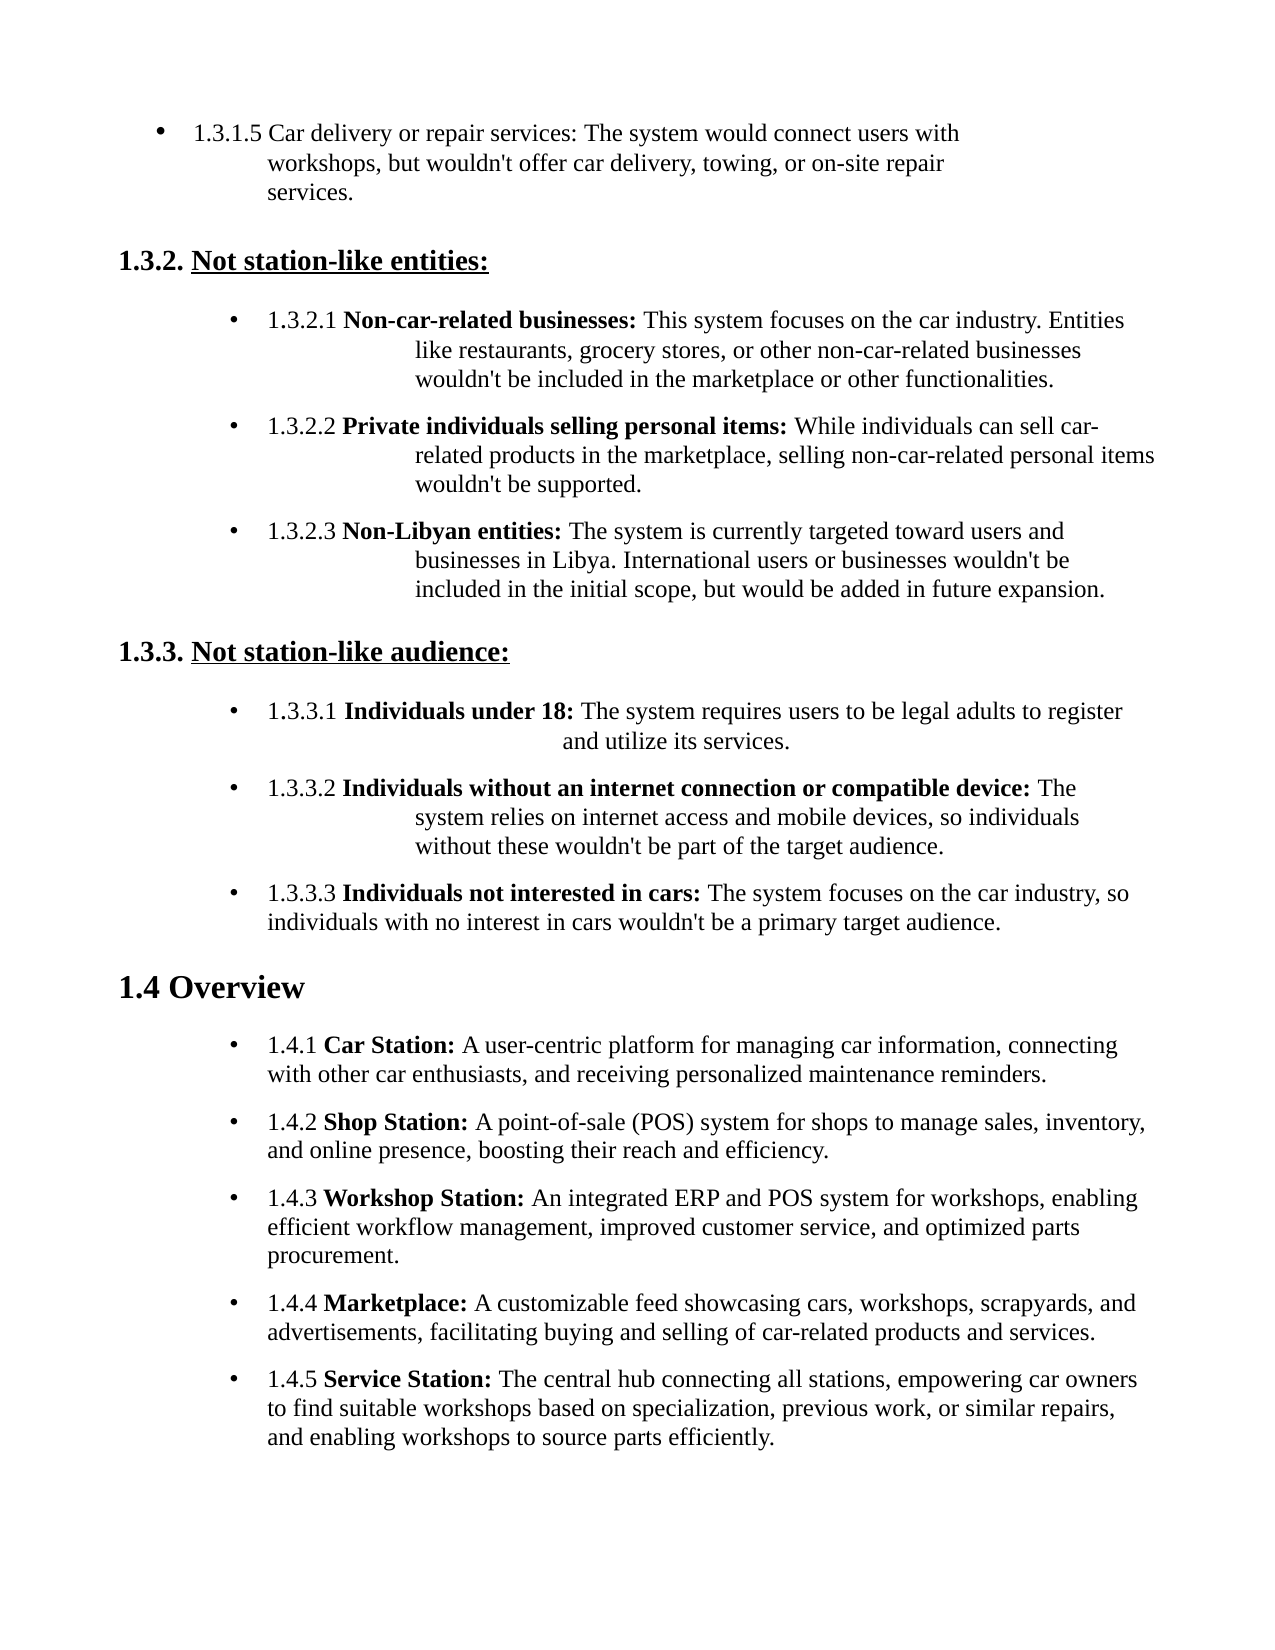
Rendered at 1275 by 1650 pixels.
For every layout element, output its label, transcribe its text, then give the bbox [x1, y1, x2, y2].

subtitle 1.3.3.2 Individuals without an internet connection or compatible device: The system relies on internet access and mobile devices, so individuals without these wouldn't be part of the target audience. [229, 773, 1157, 859]
subtitle 1.3.2. Not station-like entities: [118, 243, 1157, 276]
subtitle 1.3.3.1 Individuals under 18: The system requires users to be legal adults to register and utilize its services. [229, 692, 1157, 754]
subtitle 1.3.3. Not station-like audience: [118, 634, 1157, 667]
subtitle 1.3.1.5 Car delivery or repair services: The system would connect users with workshops, but wouldn't offer car delivery, towing, or on-site repair services. [156, 118, 1157, 205]
subtitle 1.4 Overview [118, 967, 1157, 1005]
subtitle 1.4.3 Workshop Station: An integrated ERP and POS system for workshops, enabling efficient workflow management, improved customer service, and optimized parts procurement. [229, 1183, 1157, 1269]
subtitle 1.4.2 Shop Station: A point-of-sale (POS) system for shops to manage sales, inventory, and online presence, boosting their reach and efficiency. [229, 1107, 1157, 1164]
subtitle 1.3.2.3 Non-Libyan entities: The system is currently targeted toward users and businesses in Libya. International users or businesses wouldn't be included in the initial scope, but would be added in future expansion. [229, 516, 1157, 602]
subtitle 1.3.3.3 Individuals not interested in cars: The system focuses on the car industry, so individuals with no interest in cars wouldn't be a primary target audience. [229, 878, 1157, 936]
subtitle 1.3.2.2 Private individuals selling personal items: While individuals can sell car- related products in the marketplace, selling non-car-related personal items wouldn't be supported. [229, 411, 1157, 497]
subtitle 1.3.2.1 Non-car-related businesses: This system focuses on the car industry. Entities like restaurants, grocery stores, or other non-car-related businesses wouldn't be included in the marketplace or other functionalities. [229, 301, 1157, 392]
subtitle 1.4.1 Car Station: A user-centric platform for managing car information, connecting with other car enthusiasts, and receiving personalized maintenance reminders. [229, 1030, 1157, 1088]
subtitle 1.4.5 Service Station: The central hub connecting all stations, empowering car owners to find suitable workshops based on specialization, previous work, or similar repairs, and enabling workshops to source parts efficiently. [229, 1364, 1157, 1450]
subtitle 1.4.4 Marketplace: A customizable feed showcasing cars, workshops, scrapyards, and advertisements, facilitating buying and selling of car-related products and services. [229, 1288, 1157, 1345]
